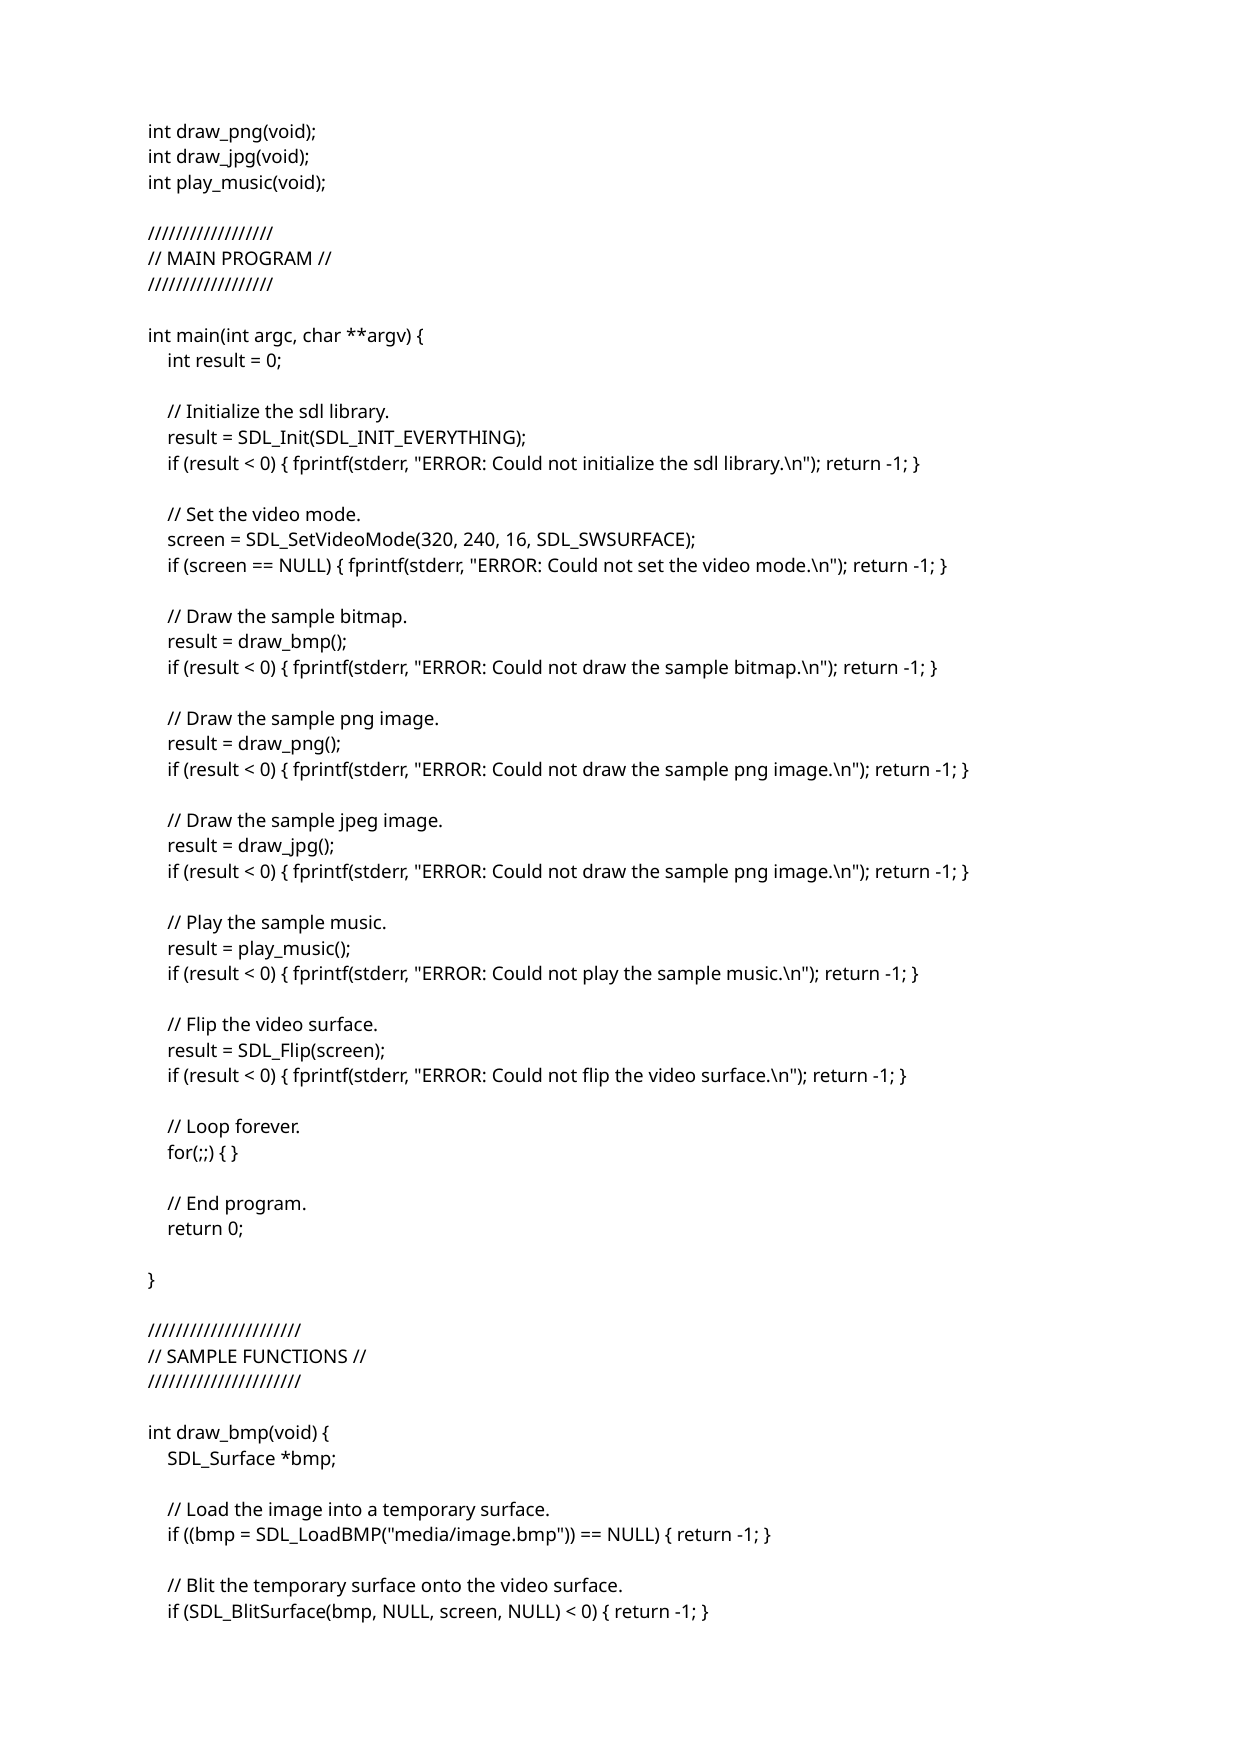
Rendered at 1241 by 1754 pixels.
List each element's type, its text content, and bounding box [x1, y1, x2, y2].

text if (result < 0) { fprintf(stderr, "ERROR: Could not draw the sample bitmap.\n"); return -1; } [118, 654, 1122, 679]
text int draw_bmp(void) { [118, 1420, 1122, 1445]
text for(;;) { } [118, 1139, 1122, 1164]
text // Draw the sample png image. [118, 705, 1122, 731]
text // End program. [118, 1190, 1122, 1216]
text // Play the sample music. [118, 909, 1122, 935]
text // Draw the sample bitmap. [118, 603, 1122, 628]
text // Loop forever. [118, 1113, 1122, 1139]
text if (result < 0) { fprintf(stderr, "ERROR: Could not flip the video surface.\n"); return -1; } [118, 1062, 1122, 1088]
text int result = 0; [118, 348, 1122, 373]
text return 0; [118, 1216, 1122, 1241]
text ////////////////////// [118, 1369, 1122, 1394]
text result = play_music(); [118, 935, 1122, 960]
text // Draw the sample jpeg image. [118, 807, 1122, 833]
text // MAIN PROGRAM // [118, 246, 1122, 271]
text ////////////////// [118, 220, 1122, 246]
text // SAMPLE FUNCTIONS // [118, 1343, 1122, 1369]
text if (result < 0) { fprintf(stderr, "ERROR: Could not play the sample music.\n"); return -1; } [118, 960, 1122, 986]
text result = SDL_Flip(screen); [118, 1037, 1122, 1062]
text ////////////////// [118, 271, 1122, 297]
text } [118, 1267, 1122, 1292]
text if (result < 0) { fprintf(stderr, "ERROR: Could not initialize the sdl library.\n"); return -1; } [118, 450, 1122, 475]
text int main(int argc, char **argv) { [118, 322, 1122, 348]
text if (screen == NULL) { fprintf(stderr, "ERROR: Could not set the video mode.\n"); return -1; } [118, 552, 1122, 577]
text if (result < 0) { fprintf(stderr, "ERROR: Could not draw the sample png image.\n"); return -1; } [118, 756, 1122, 782]
text screen = SDL_SetVideoMode(320, 240, 16, SDL_SWSURFACE); [118, 526, 1122, 552]
text // Initialize the sdl library. [118, 399, 1122, 424]
text // Flip the video surface. [118, 1011, 1122, 1037]
text // Blit the temporary surface onto the video surface. [118, 1573, 1122, 1598]
text if ((bmp = SDL_LoadBMP("media/image.bmp")) == NULL) { return -1; } [118, 1522, 1122, 1547]
text ////////////////////// [118, 1318, 1122, 1343]
text int draw_png(void); [118, 118, 1122, 144]
text int draw_jpg(void); [118, 144, 1122, 169]
text result = draw_jpg(); [118, 833, 1122, 858]
text // Set the video mode. [118, 501, 1122, 526]
text result = draw_png(); [118, 731, 1122, 756]
text if (result < 0) { fprintf(stderr, "ERROR: Could not draw the sample png image.\n"); return -1; } [118, 858, 1122, 884]
text // Load the image into a temporary surface. [118, 1496, 1122, 1522]
text SDL_Surface *bmp; [118, 1445, 1122, 1471]
text if (SDL_BlitSurface(bmp, NULL, screen, NULL) < 0) { return -1; } [118, 1598, 1122, 1624]
text result = SDL_Init(SDL_INIT_EVERYTHING); [118, 424, 1122, 450]
text int play_music(void); [118, 169, 1122, 195]
text result = draw_bmp(); [118, 628, 1122, 654]
